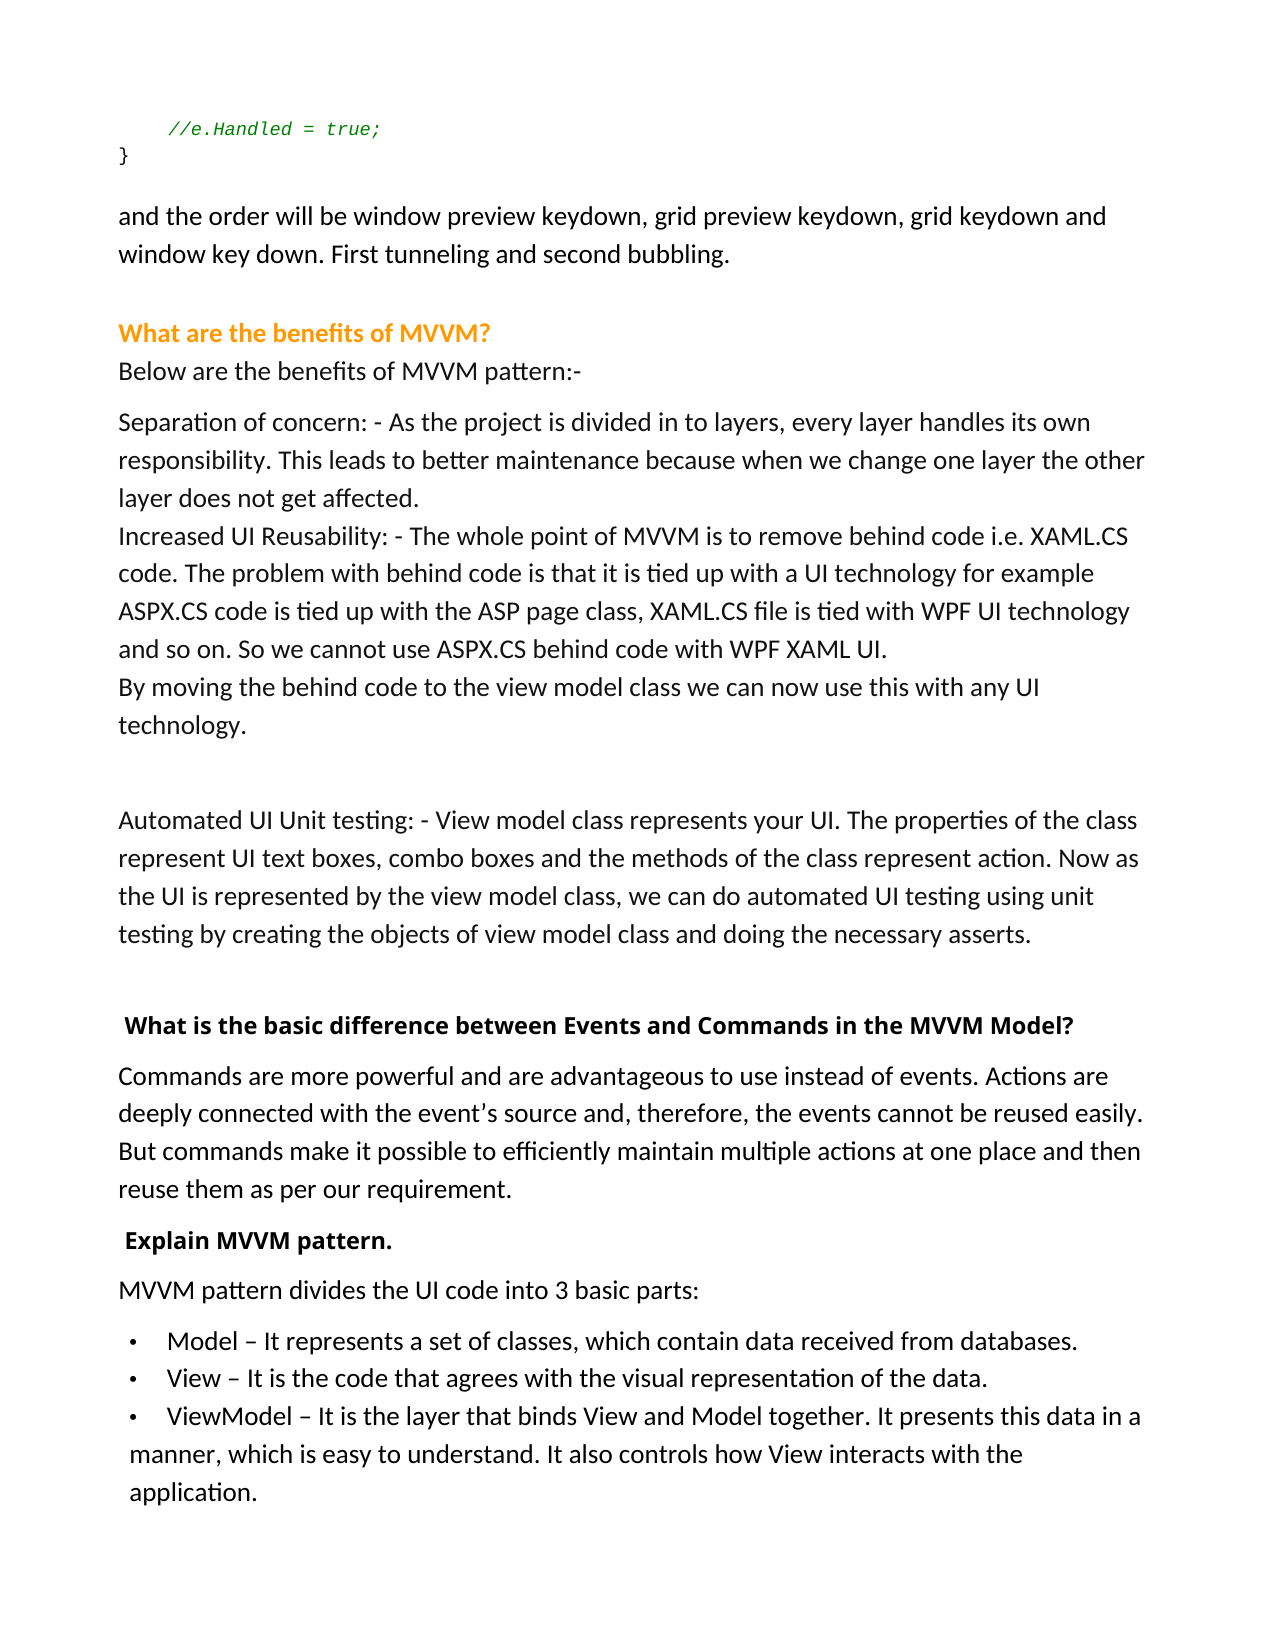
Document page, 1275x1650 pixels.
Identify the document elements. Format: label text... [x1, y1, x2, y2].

text //e.Handled = true; [118, 118, 1157, 142]
text } [118, 145, 1157, 167]
text Increased UI Reusability: - The whole point of MVVM is to remove behind code i.e. XAML.CS code. The problem with behind code is that it is tied up with a UI technology for example ASPX.CS code is tied up with the ASP page class, XAML.CS file is tied with WPF UI technology and so on. So we cannot use ASPX.CS behind code with WPF XAML UI. [118, 519, 1157, 666]
list Model – It represents a set of classes, which contain data received from databases. [92, 1324, 1157, 1357]
text Separation of concern: - As the project is divided in to layers, every layer handles its own responsibility. This leads to better maintenance because when we change one layer the other layer does not get affected. [118, 405, 1157, 514]
text Commands are more powerful and are advantageous to use instead of events. Actions are deeply connected with the event’s source and, therefore, the events cannot be reused easily. But commands make it possible to efficiently maintain multiple actions at one place and then reuse them as per our requirement. [118, 1059, 1157, 1205]
text What are the benefits of MVVM? [118, 317, 1157, 350]
text MVVM pattern divides the UI code into 3 basic parts: [118, 1273, 1157, 1306]
text By moving the behind code to the view model class we can now use this with any UI technology. [118, 670, 1157, 741]
text What is the basic difference between Events and Commands in the MVVM Model? [118, 1008, 1157, 1041]
text Automated UI Unit testing: - View model class represents your UI. The properties of the class represent UI text boxes, combo boxes and the methods of the class represent action. Now as the UI is represented by the view model class, we can do automated UI testing using unit testing by creating the objects of view model class and doing the necessary asserts. [118, 803, 1157, 950]
list View – It is the code that agrees with the visual representation of the data. [92, 1362, 1157, 1395]
text Explain MVVM pattern. [118, 1223, 1157, 1256]
text and the order will be window preview keydown, grid preview keydown, grid keydown and window key down. First tunneling and second bubbling. [118, 199, 1157, 270]
list ViewModel – It is the layer that binds View and Model together. It presents this data in a manner, which is easy to understand. It also controls how View interacts with the application. [92, 1399, 1157, 1508]
text Below are the benefits of MVVM pattern:- [118, 354, 1157, 388]
